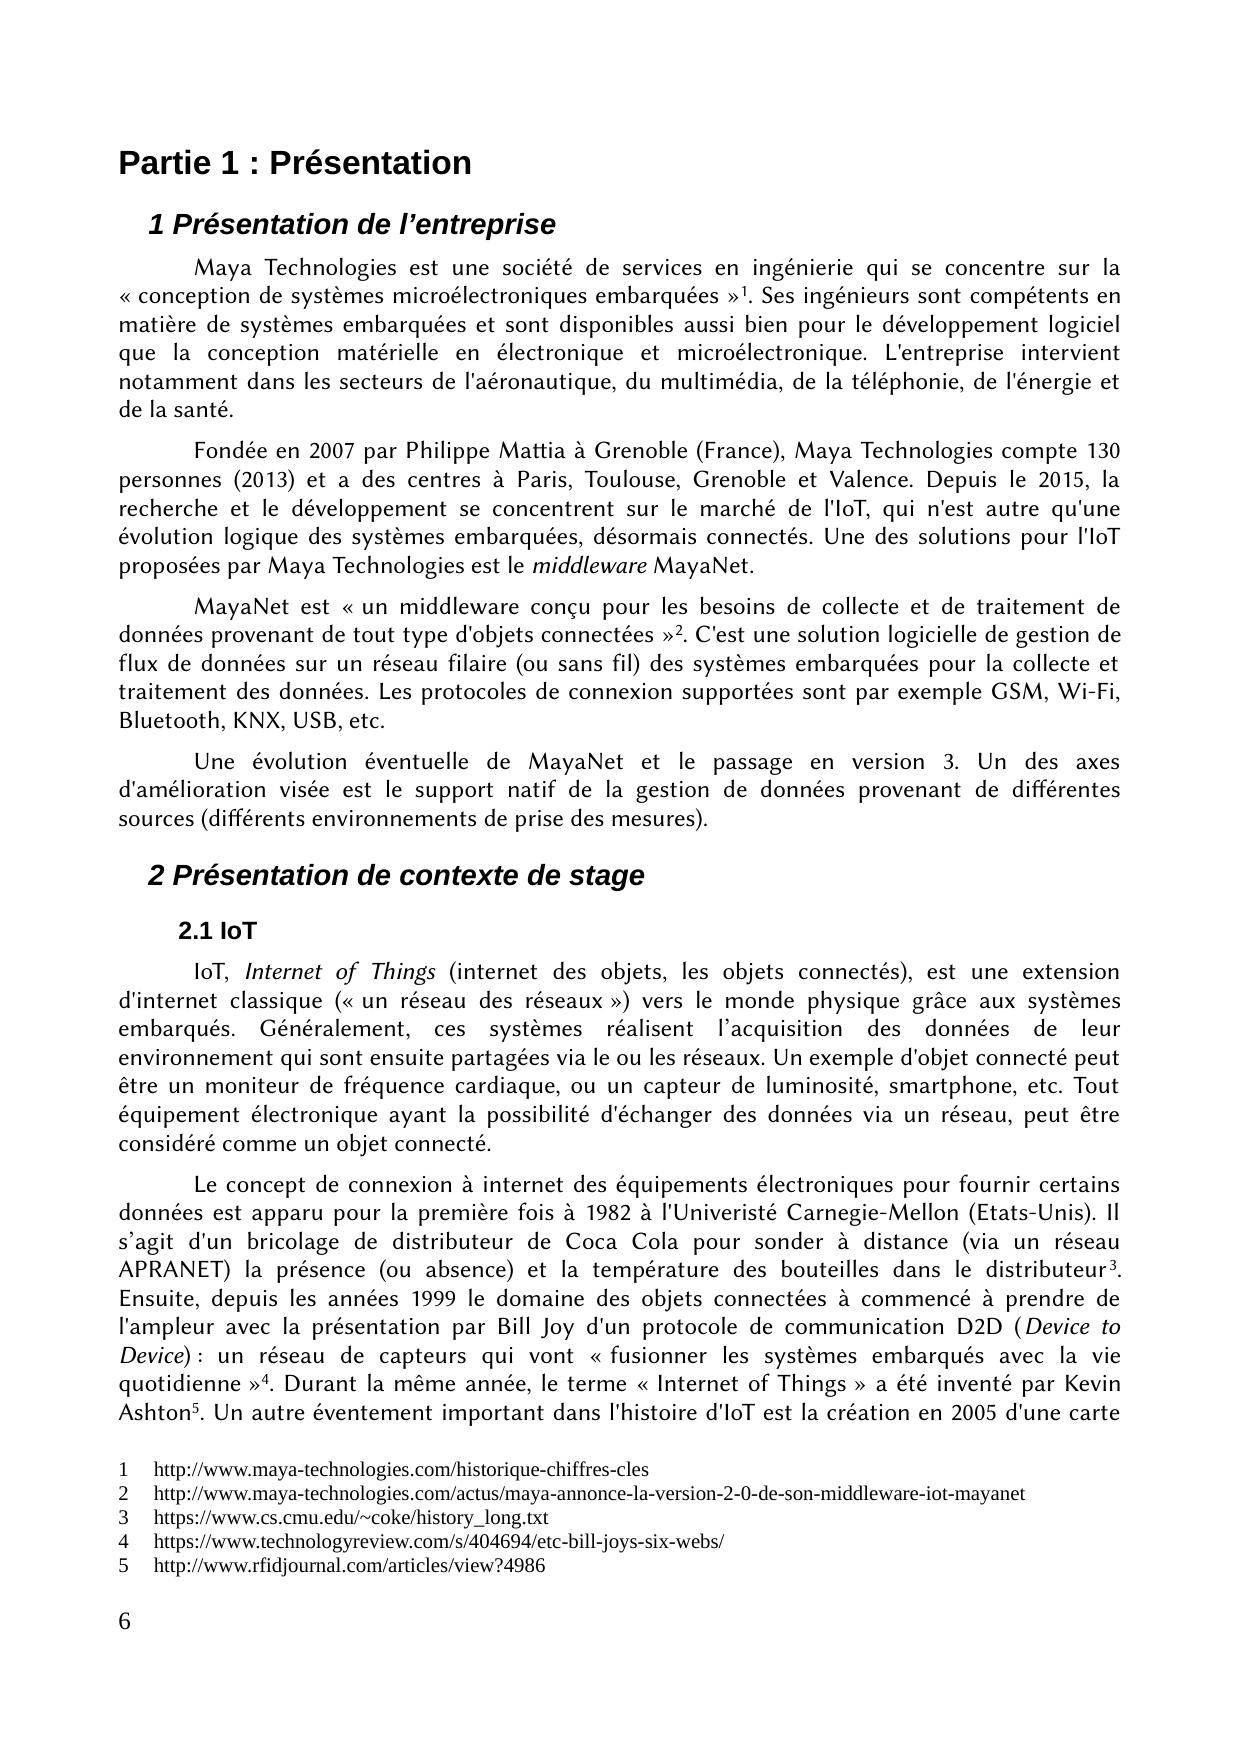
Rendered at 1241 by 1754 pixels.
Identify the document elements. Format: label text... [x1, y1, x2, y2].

text http://www.maya-technologies.com/historique-chiffres-cles [118, 1457, 1122, 1481]
text https://www.cs.cmu.edu/~coke/history_long.txt [118, 1505, 1122, 1529]
text Fondée en 2007 par Philippe Mattia à Grenoble (France), Maya Technologies compte 130 personnes (2013) et a des centres à Paris, Toulouse, Grenoble et Valence. Depuis le 2015, la recherche et le développement se concentrent sur le marché de l'IoT, qui n'est autre qu'une évolution logique des systèmes embarquées, désormais connectés. Une des solutions pour l'IoT proposées par Maya Technologies est le middleware MayaNet. [118, 437, 1122, 579]
text http://www.maya-technologies.com/actus/maya-annonce-la-version-2-0-de-son-middleware-iot-mayanet [118, 1481, 1122, 1505]
text Une évolution éventuelle de MayaNet et le passage en version 3. Un des axes d'amélioration visée est le support natif de la gestion de données provenant de différentes sources (différents environnements de prise des mesures). [118, 747, 1122, 833]
subtitle Présentation de contexte de stage [118, 858, 1122, 891]
subtitle IoT [118, 916, 1122, 945]
text https://www.technologyreview.com/s/404694/etc-bill-joys-six-webs/ [118, 1529, 1122, 1553]
text Maya Technologies est une société de services en ingénierie qui se concentre sur la « conception de systèmes microélectroniques embarquées ». Ses ingénieurs sont compétents en matière de systèmes embarquées et sont disponibles aussi bien pour le développement logiciel que la conception matérielle en électronique et microélectronique. L'entreprise intervient notamment dans les secteurs de l'aéronautique, du multimédia, de la téléphonie, de l'énergie et de la santé. [118, 253, 1122, 424]
text Le concept de connexion à internet des équipements électroniques pour fournir certains données est apparu pour la première fois à 1982 à l'Univeristé Carnegie-Mellon (Etats-Unis). Il s’agit d'un bricolage de distributeur de Coca Cola pour sonder à distance (via un réseau APRANET) la présence (ou absence) et la température des bouteilles dans le distributeur. Ensuite, depuis les années 1999 le domaine des objets connectées à commencé à prendre de l'ampleur avec la présentation par Bill Joy d'un protocole de communication D2D (Device to Device) : un réseau de capteurs qui vont « fusionner les systèmes embarqués avec la vie quotidienne ». Durant la même année, le terme « Internet of Things » a été inventé par Kevin Ashton. Un autre éventement important dans l'histoire d'IoT est la création en 2005 d'une carte [118, 1170, 1122, 1427]
text http://www.rfidjournal.com/articles/view?4986 [118, 1553, 1122, 1577]
text IoT, Internet of Things (internet des objets, les objets connectés), est une extension d'internet classique (« un réseau des réseaux ») vers le monde physique grâce aux systèmes embarqués. Généralement, ces systèmes réalisent l’acquisition des données de leur environnement qui sont ensuite partagées via le ou les réseaux. Un exemple d'objet connecté peut être un moniteur de fréquence cardiaque, ou un capteur de luminosité, smartphone, etc. Tout équipement électronique ayant la possibilité d'échanger des données via un réseau, peut être considéré comme un objet connecté. [118, 957, 1122, 1157]
subtitle Partie 1 : Présentation [118, 143, 1122, 182]
text MayaNet est « un middleware conçu pour les besoins de collecte et de traitement de données provenant de tout type d'objets connectées ». C'est une solution logicielle de gestion de flux de données sur un réseau filaire (ou sans fil) des systèmes embarquées pour la collecte et traitement des données. Les protocoles de connexion supportées sont par exemple GSM, Wi-Fi, Bluetooth, KNX, USB, etc. [118, 592, 1122, 734]
subtitle Présentation de l’entreprise [118, 207, 1122, 240]
